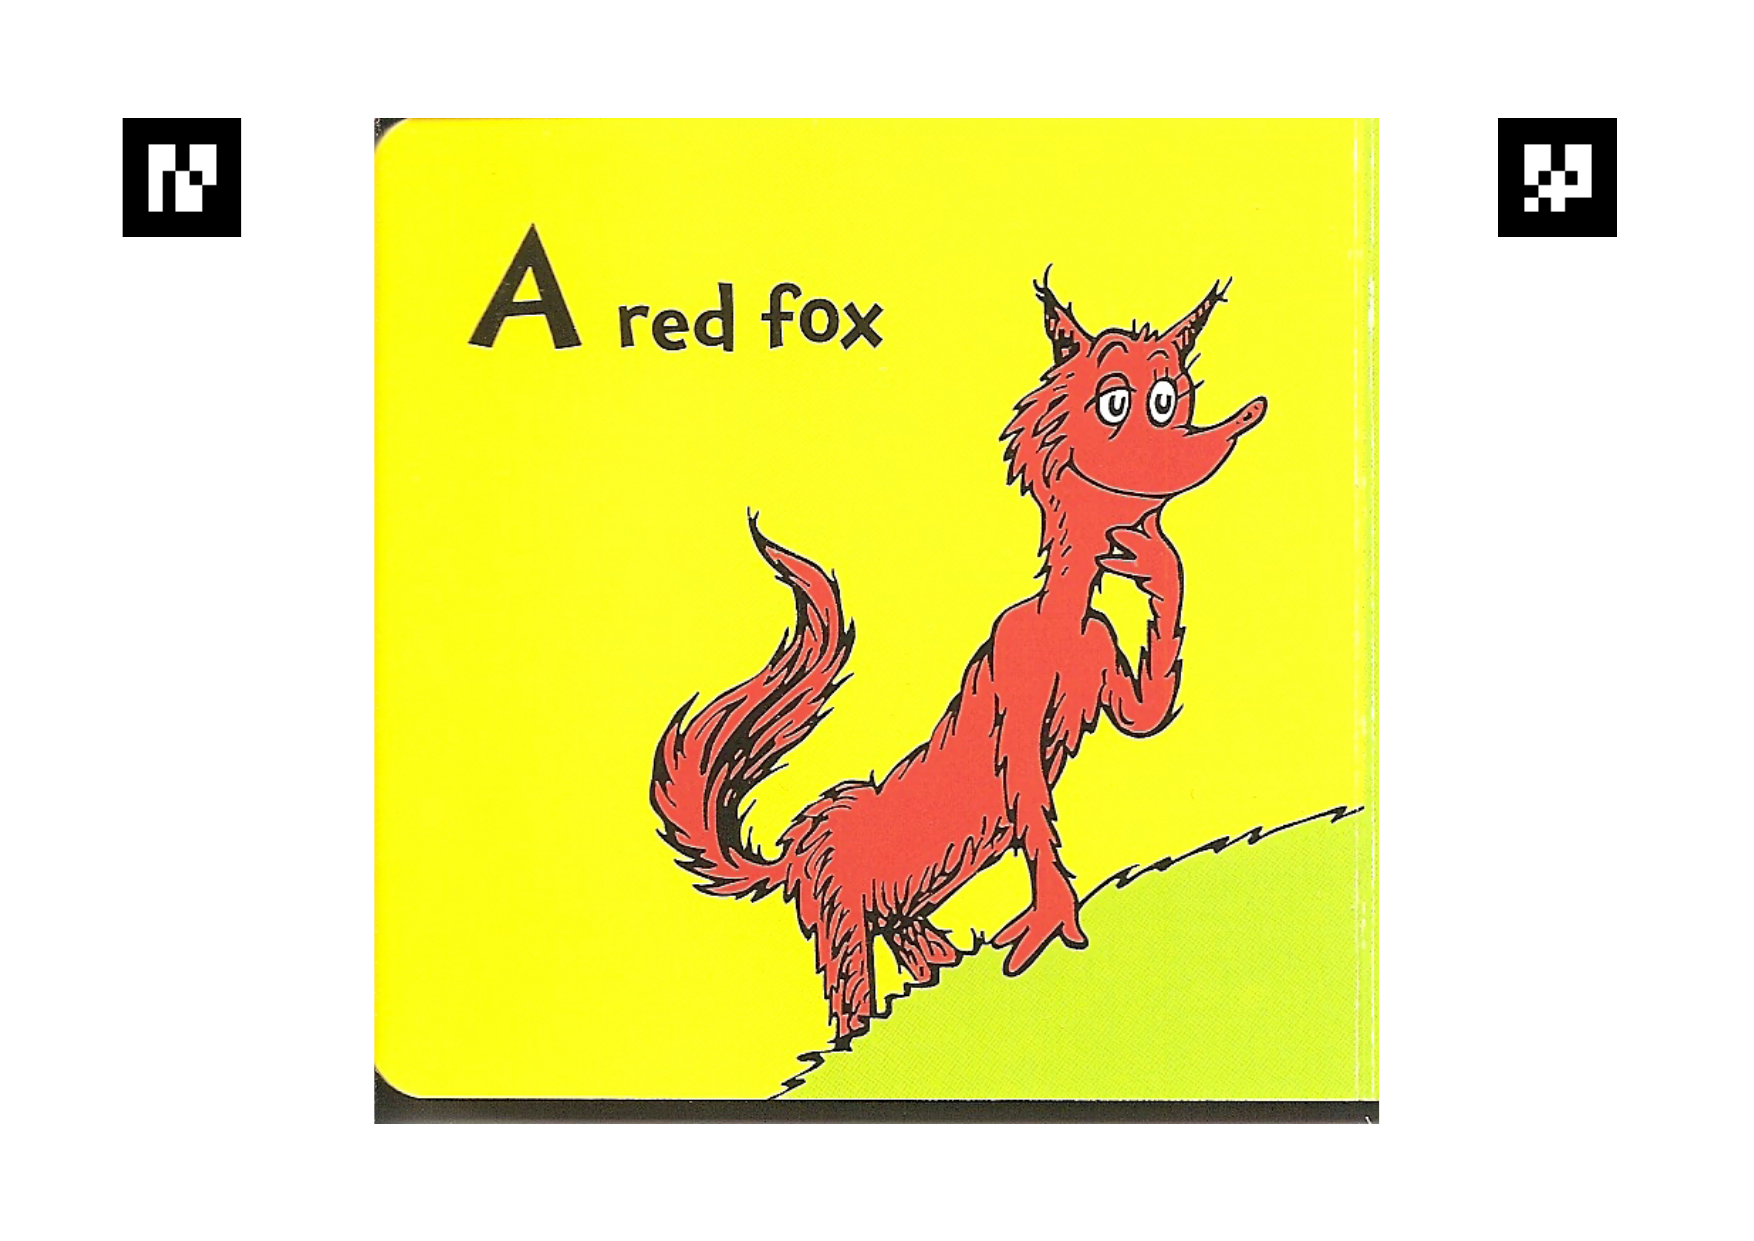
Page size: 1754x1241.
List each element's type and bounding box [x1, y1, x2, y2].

table_cell [118, 266, 374, 294]
picture [1498, 118, 1617, 237]
table_header [118, 118, 374, 266]
picture [374, 118, 1380, 1124]
table_header [1380, 118, 1635, 266]
table_cell [1380, 266, 1635, 294]
picture [122, 118, 242, 237]
